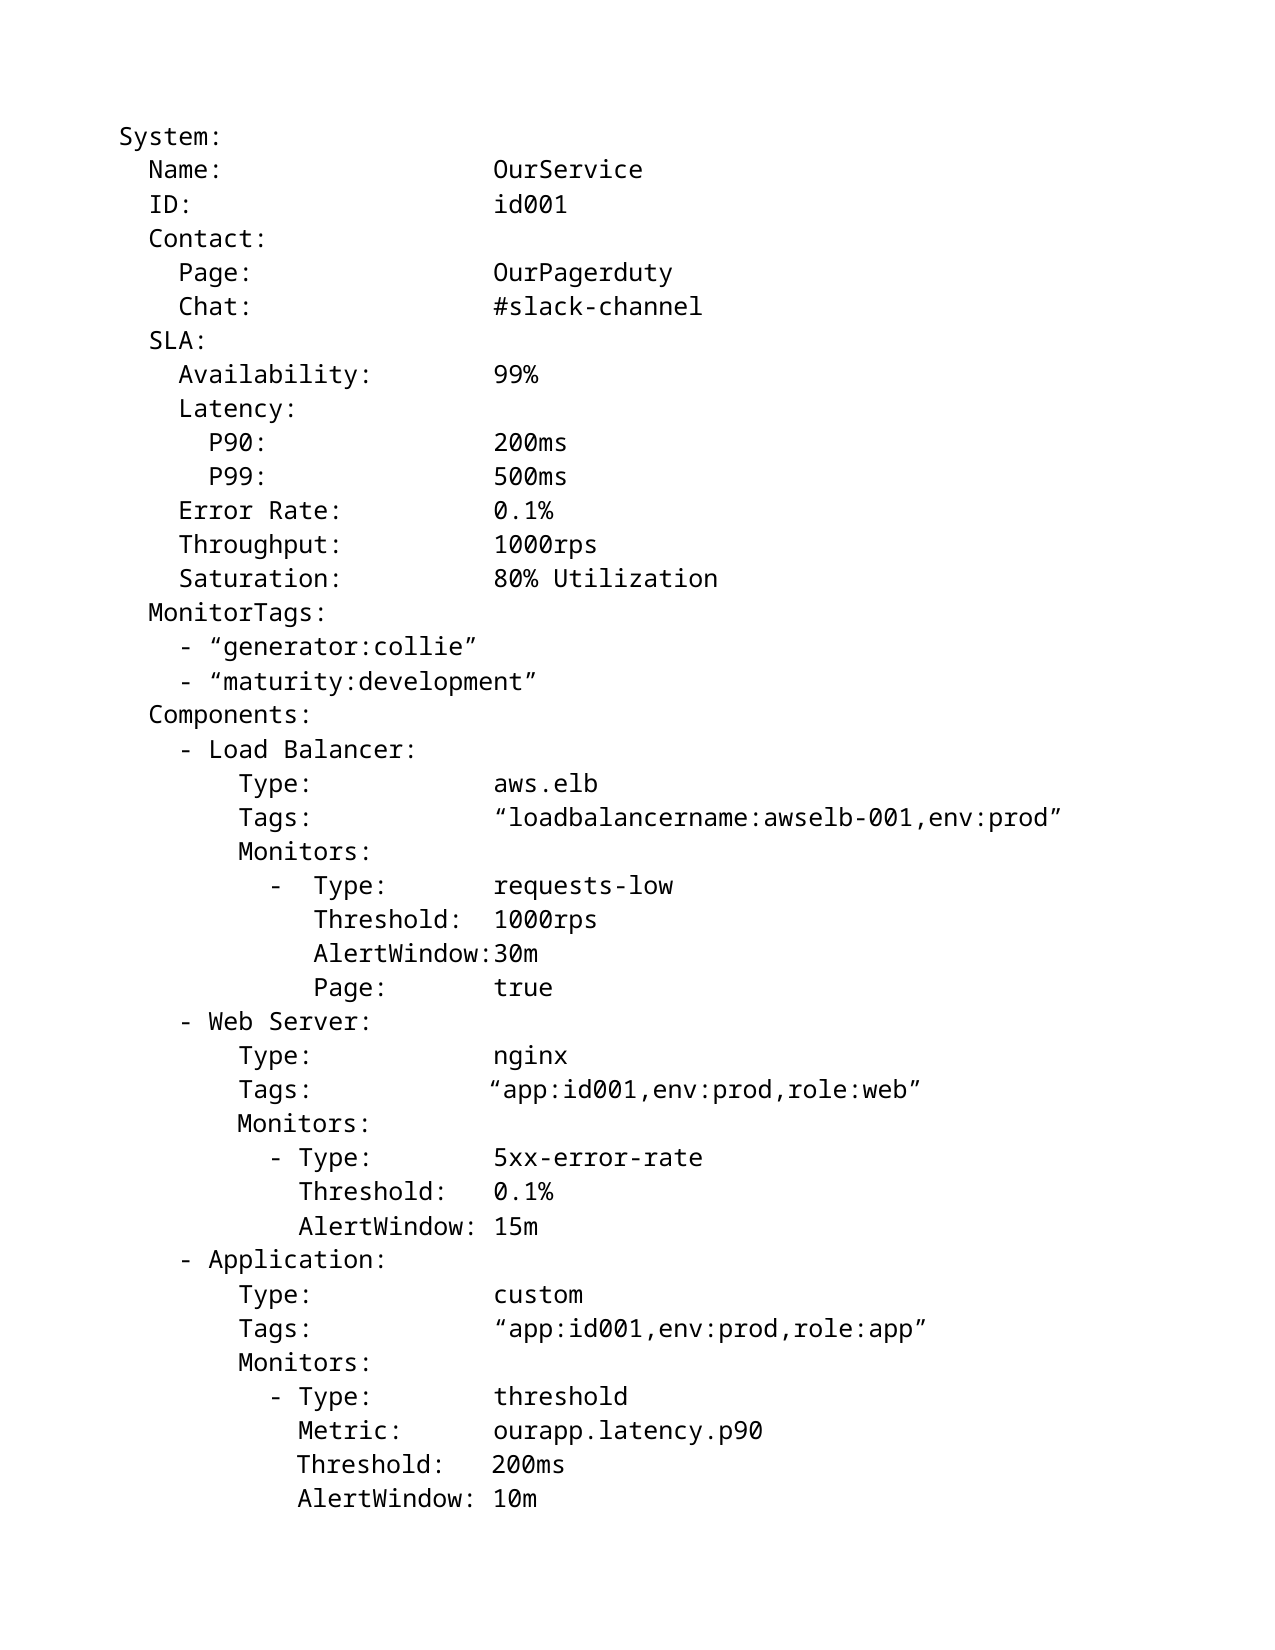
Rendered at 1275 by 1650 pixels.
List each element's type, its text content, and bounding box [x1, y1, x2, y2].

text P99: 500ms [118, 459, 1157, 493]
text Components: [118, 697, 1157, 731]
text Latency: [118, 391, 1157, 425]
text Saturation: 80% Utilization [118, 561, 1157, 595]
text Threshold: 1000rps [118, 902, 1157, 936]
text Tags: “app:id001,env:prod,role:app” [118, 1310, 1157, 1344]
text AlertWindow: 15m [118, 1208, 1157, 1242]
text Error Rate: 0.1% [118, 493, 1157, 527]
text AlertWindow: 10m [118, 1481, 1157, 1515]
text Monitors: [118, 1106, 1157, 1140]
text Tags: “loadbalancername:awselb-001,env:prod” [118, 799, 1157, 833]
text - “generator:collie” [118, 629, 1157, 663]
text Tags: “app:id001,env:prod,role:web” [118, 1072, 1157, 1106]
text ID: id001 [118, 186, 1157, 220]
text System: [118, 118, 1157, 152]
text - Type: threshold [118, 1378, 1157, 1412]
text Contact: [118, 220, 1157, 254]
text SLA: [118, 322, 1157, 357]
text Availability: 99% [118, 357, 1157, 391]
text Threshold: 0.1% [118, 1174, 1157, 1208]
text Metric: ourapp.latency.p90 [118, 1412, 1157, 1447]
text Page: true [118, 970, 1157, 1004]
text Type: nginx [118, 1038, 1157, 1072]
text Chat: #slack-channel [118, 288, 1157, 322]
text Threshold: 200ms [118, 1447, 1157, 1481]
text MonitorTags: [118, 595, 1157, 629]
text Monitors: [118, 833, 1157, 867]
text - “maturity:development” [118, 663, 1157, 697]
text P90: 200ms [118, 425, 1157, 459]
text - Load Balancer: [118, 731, 1157, 765]
text Monitors: [118, 1344, 1157, 1378]
text Name: OurService [118, 152, 1157, 186]
text - Type: 5xx-error-rate [118, 1140, 1157, 1174]
text Throughput: 1000rps [118, 527, 1157, 561]
text Type: aws.elb [118, 765, 1157, 799]
text Type: custom [118, 1276, 1157, 1310]
text Page: OurPagerduty [118, 254, 1157, 288]
text - Type: requests-low [118, 867, 1157, 902]
text AlertWindow:30m [118, 936, 1157, 970]
text - Web Server: [118, 1004, 1157, 1038]
text - Application: [118, 1242, 1157, 1276]
